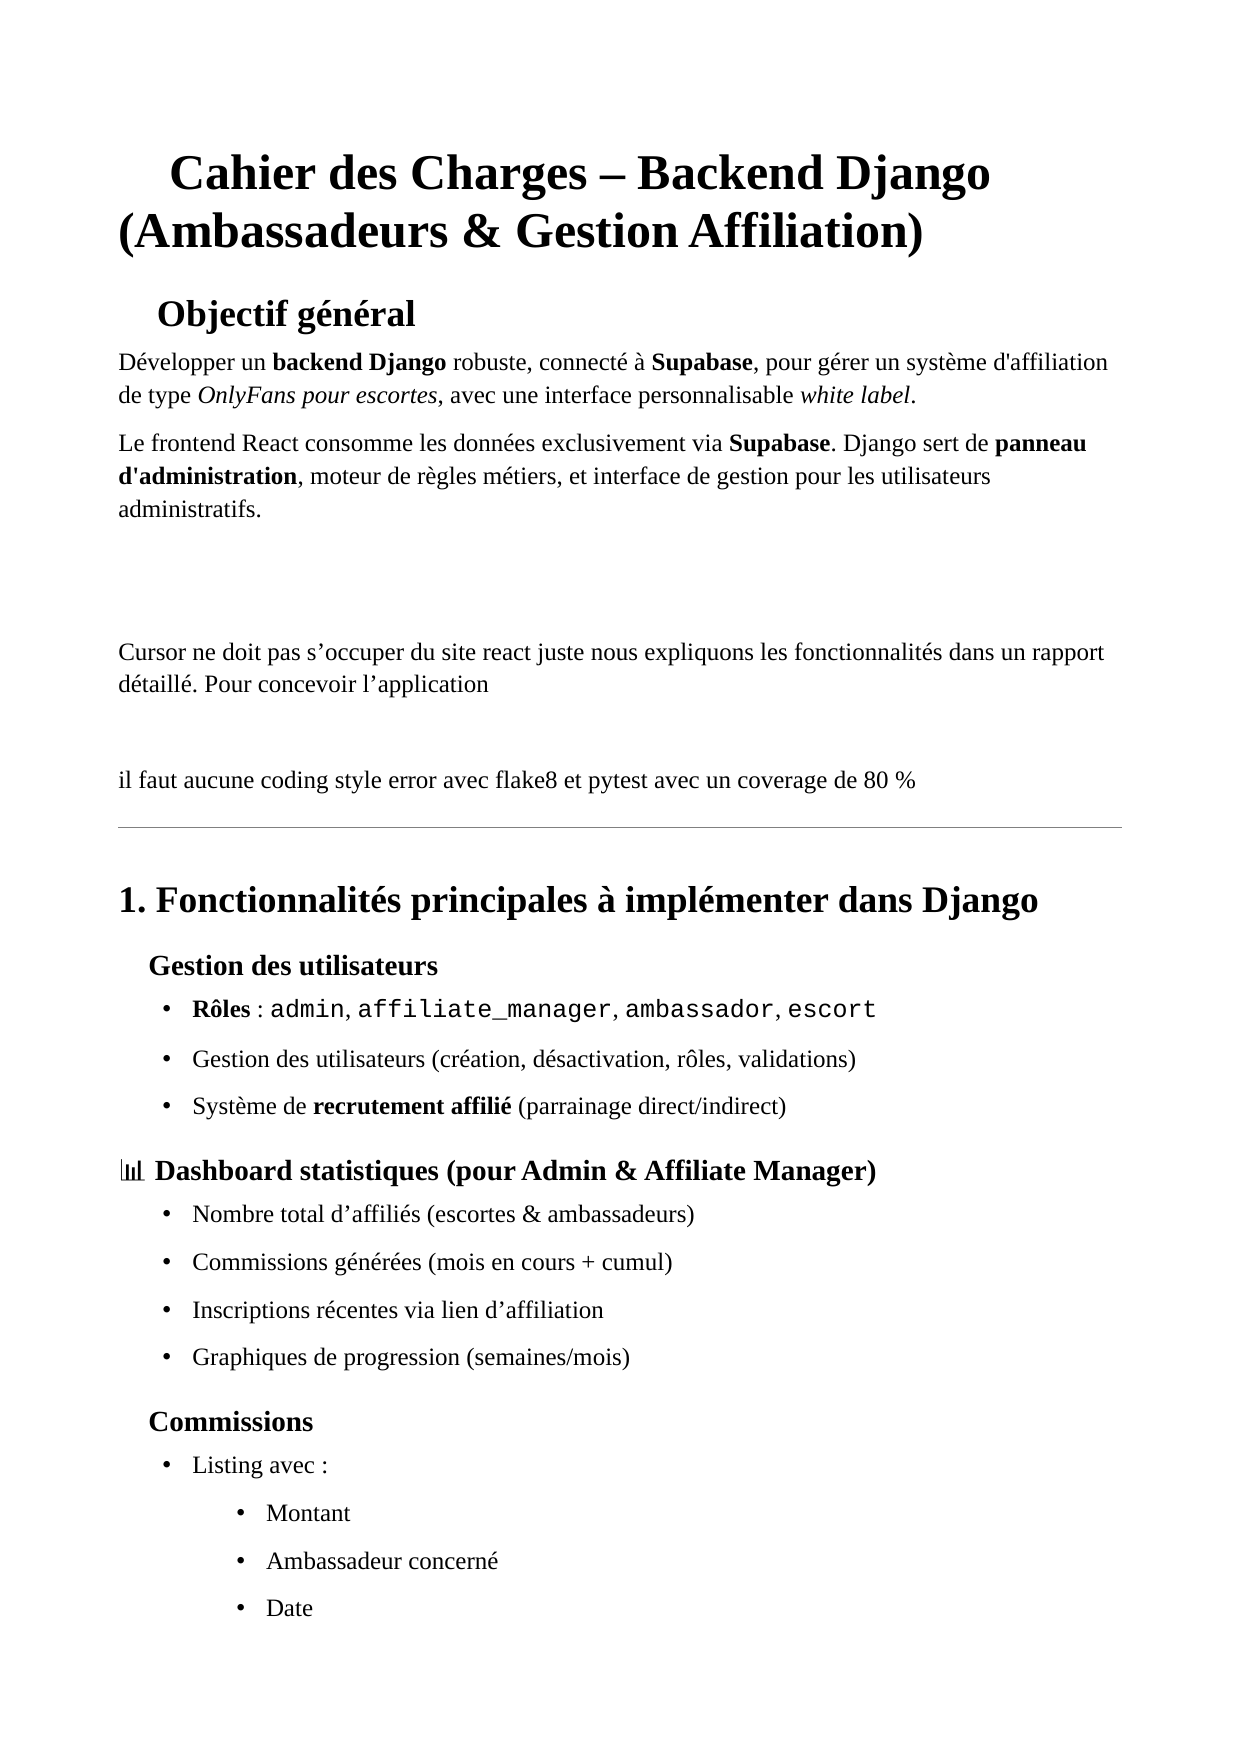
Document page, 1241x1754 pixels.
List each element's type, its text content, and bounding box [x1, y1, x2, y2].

list Commissions générées (mois en cours + cumul) [162, 1247, 1122, 1276]
subtitle 1. Fonctionnalités principales à implémenter dans Django [118, 877, 1122, 921]
list Rôles : admin, affiliate_manager, ambassador, escort [162, 994, 1122, 1024]
list Montant [236, 1498, 1122, 1527]
subtitle 🎯 Objectif général [118, 291, 1122, 334]
text Développer un backend Django robuste, connecté à Supabase, pour gérer un système d'affiliation de type OnlyFans pour escortes, avec une interface personnalisable white label. [118, 347, 1122, 409]
list Gestion des utilisateurs (création, désactivation, rôles, validations) [162, 1044, 1122, 1072]
list Système de recrutement affilié (parrainage direct/indirect) [162, 1091, 1122, 1120]
list Graphiques de progression (semaines/mois) [162, 1342, 1122, 1371]
list Listing avec : [162, 1451, 1122, 1479]
list Date [236, 1593, 1122, 1622]
subtitle 📊 Dashboard statistiques (pour Admin & Affiliate Manager) [118, 1153, 1122, 1187]
list Ambassadeur concerné [236, 1546, 1122, 1574]
text Le frontend React consomme les données exclusivement via Supabase. Django sert de panneau d'administration, moteur de règles métiers, et interface de gestion pour les utilisateurs administratifs. [118, 428, 1122, 522]
text il faut aucune coding style error avec flake8 et pytest avec un coverage de 80 % [118, 765, 1122, 793]
subtitle 📘 Cahier des Charges – Backend Django (Ambassadeurs & Gestion Affiliation) [118, 143, 1122, 258]
subtitle 💸 Commissions [118, 1404, 1122, 1438]
list Nombre total d’affiliés (escortes & ambassadeurs) [162, 1199, 1122, 1228]
subtitle 👥 Gestion des utilisateurs [118, 948, 1122, 981]
list Inscriptions récentes via lien d’affiliation [162, 1295, 1122, 1323]
text Cursor ne doit pas s’occuper du site react juste nous expliquons les fonctionnalités dans un rapport détaillé. Pour concevoir l’application [118, 637, 1122, 698]
